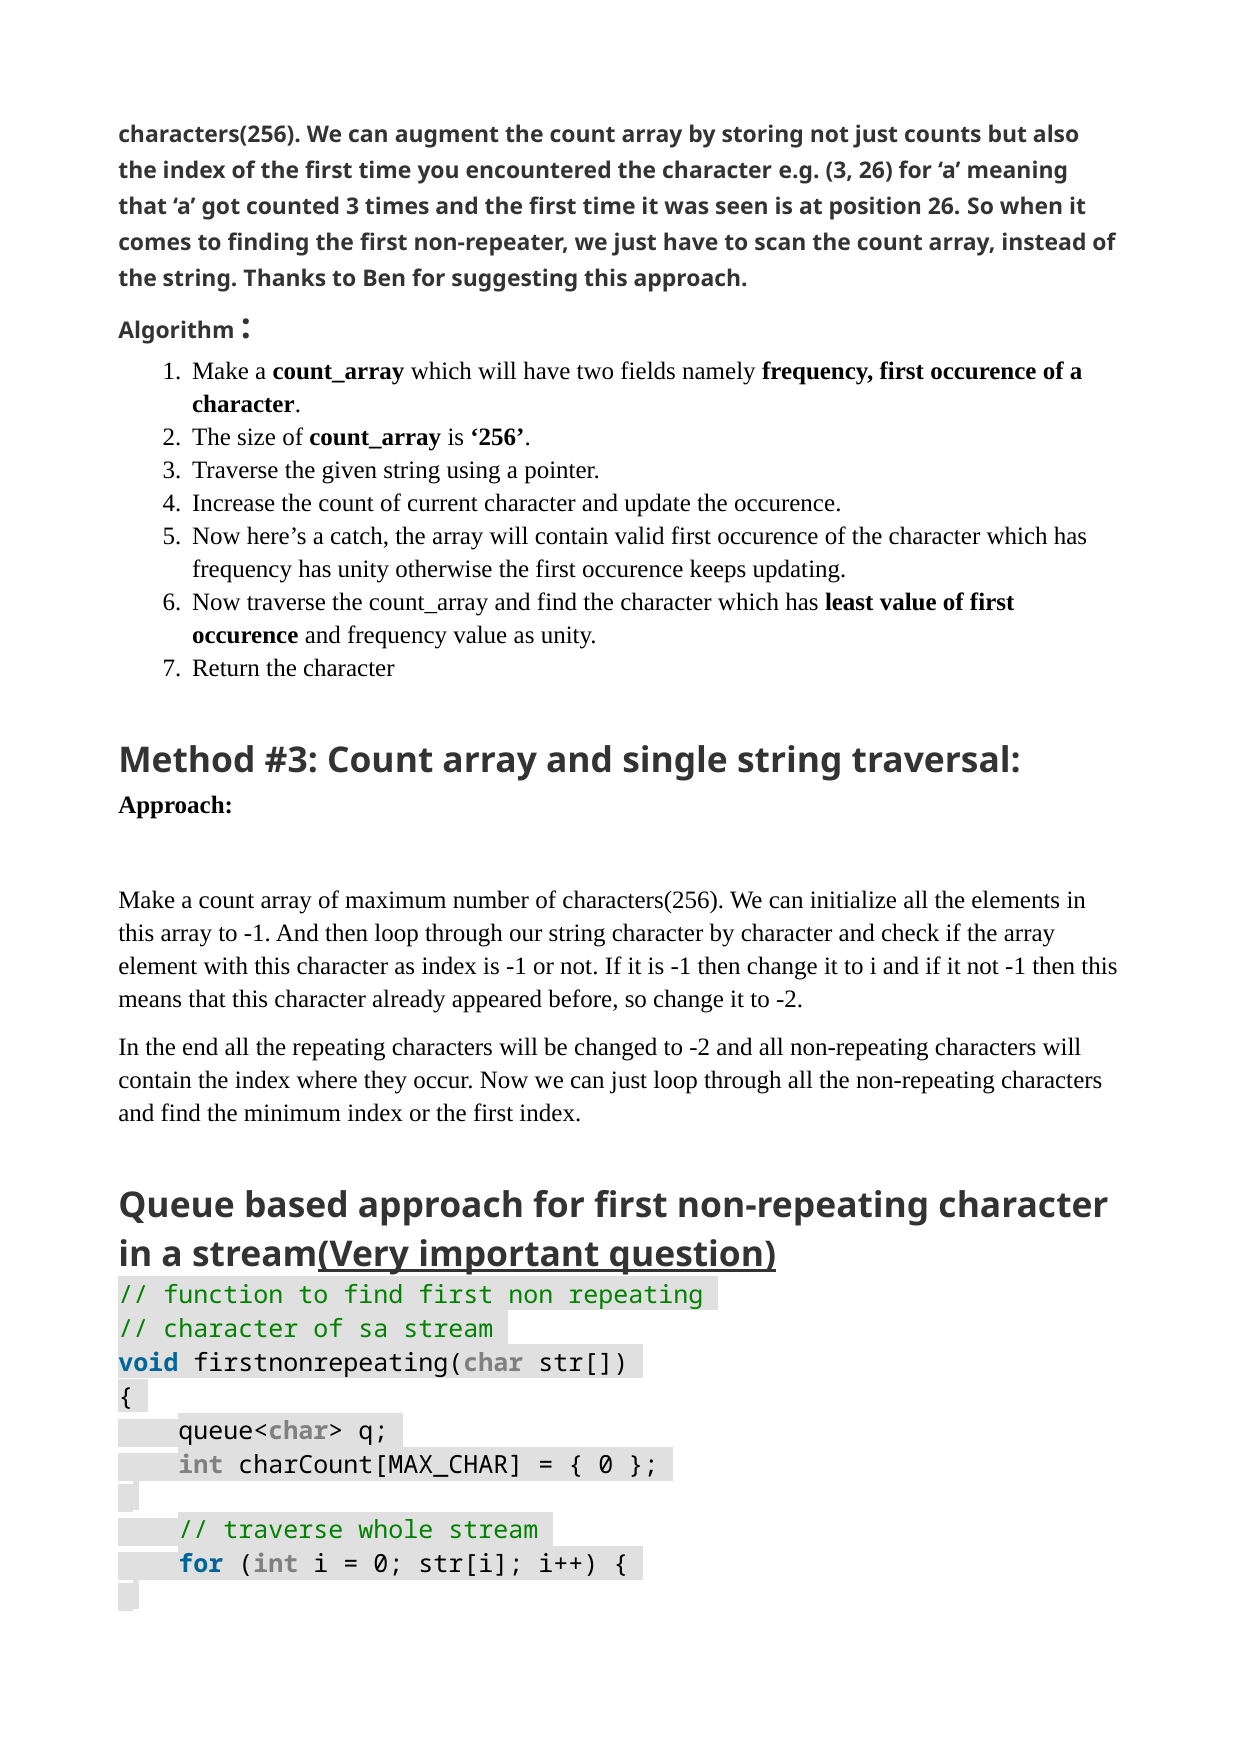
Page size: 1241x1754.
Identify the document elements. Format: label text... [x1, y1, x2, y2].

text Method #3: Count array and single string traversal: [118, 735, 1122, 783]
list Increase the count of current character and update the occurence. [162, 488, 1122, 517]
text void firstnonrepeating(char str[]) [118, 1344, 1122, 1378]
text // function to find first non repeating [118, 1276, 1122, 1310]
text // traverse whole stream [118, 1512, 1122, 1546]
text for (int i = 0; str[i]; i++) { [118, 1546, 1122, 1580]
list Traverse the given string using a pointer. [162, 455, 1122, 483]
list Now traverse the count_array and find the character which has least value of first occurence and frequency value as unity. [162, 587, 1122, 649]
text Make a count array of maximum number of characters(256). We can initialize all the elements in this array to -1. And then loop through our string character by character and check if the array element with this character as index is -1 or not. If it is -1 then change it to i and if it not -1 then this means that this character already appeared before, so change it to -2. [118, 885, 1122, 1013]
text Approach: [118, 790, 1122, 819]
text characters(256). We can augment the count array by storing not just counts but also the index of the first time you encountered the character e.g. (3, 26) for ‘a’ meaning that ‘a’ got counted 3 times and the first time it was seen is at position 26. So when it comes to finding the first non-repeater, we just have to scan the count array, instead of the string. Thanks to Ben for suggesting this approach. Algorithm : [118, 118, 1122, 348]
subtitle Queue based approach for first non-repeating character in a stream(Very important question) [118, 1180, 1122, 1276]
text int charCount[MAX_CHAR] = { 0 }; [118, 1447, 1122, 1481]
list Make a count_array which will have two fields namely frequency, first occurence of a character. [162, 356, 1122, 417]
list Return the character [162, 653, 1122, 682]
text queue<char> q; [118, 1412, 1122, 1447]
list The size of count_array is ‘256’. [162, 422, 1122, 451]
text { [118, 1378, 1122, 1412]
text In the end all the repeating characters will be changed to -2 and all non-repeating characters will contain the index where they occur. Now we can just loop through all the non-repeating characters and find the minimum index or the first index. [118, 1032, 1122, 1127]
list Now here’s a catch, the array will contain valid first occurence of the character which has frequency has unity otherwise the first occurence keeps updating. [162, 521, 1122, 583]
text // character of sa stream [118, 1310, 1122, 1344]
